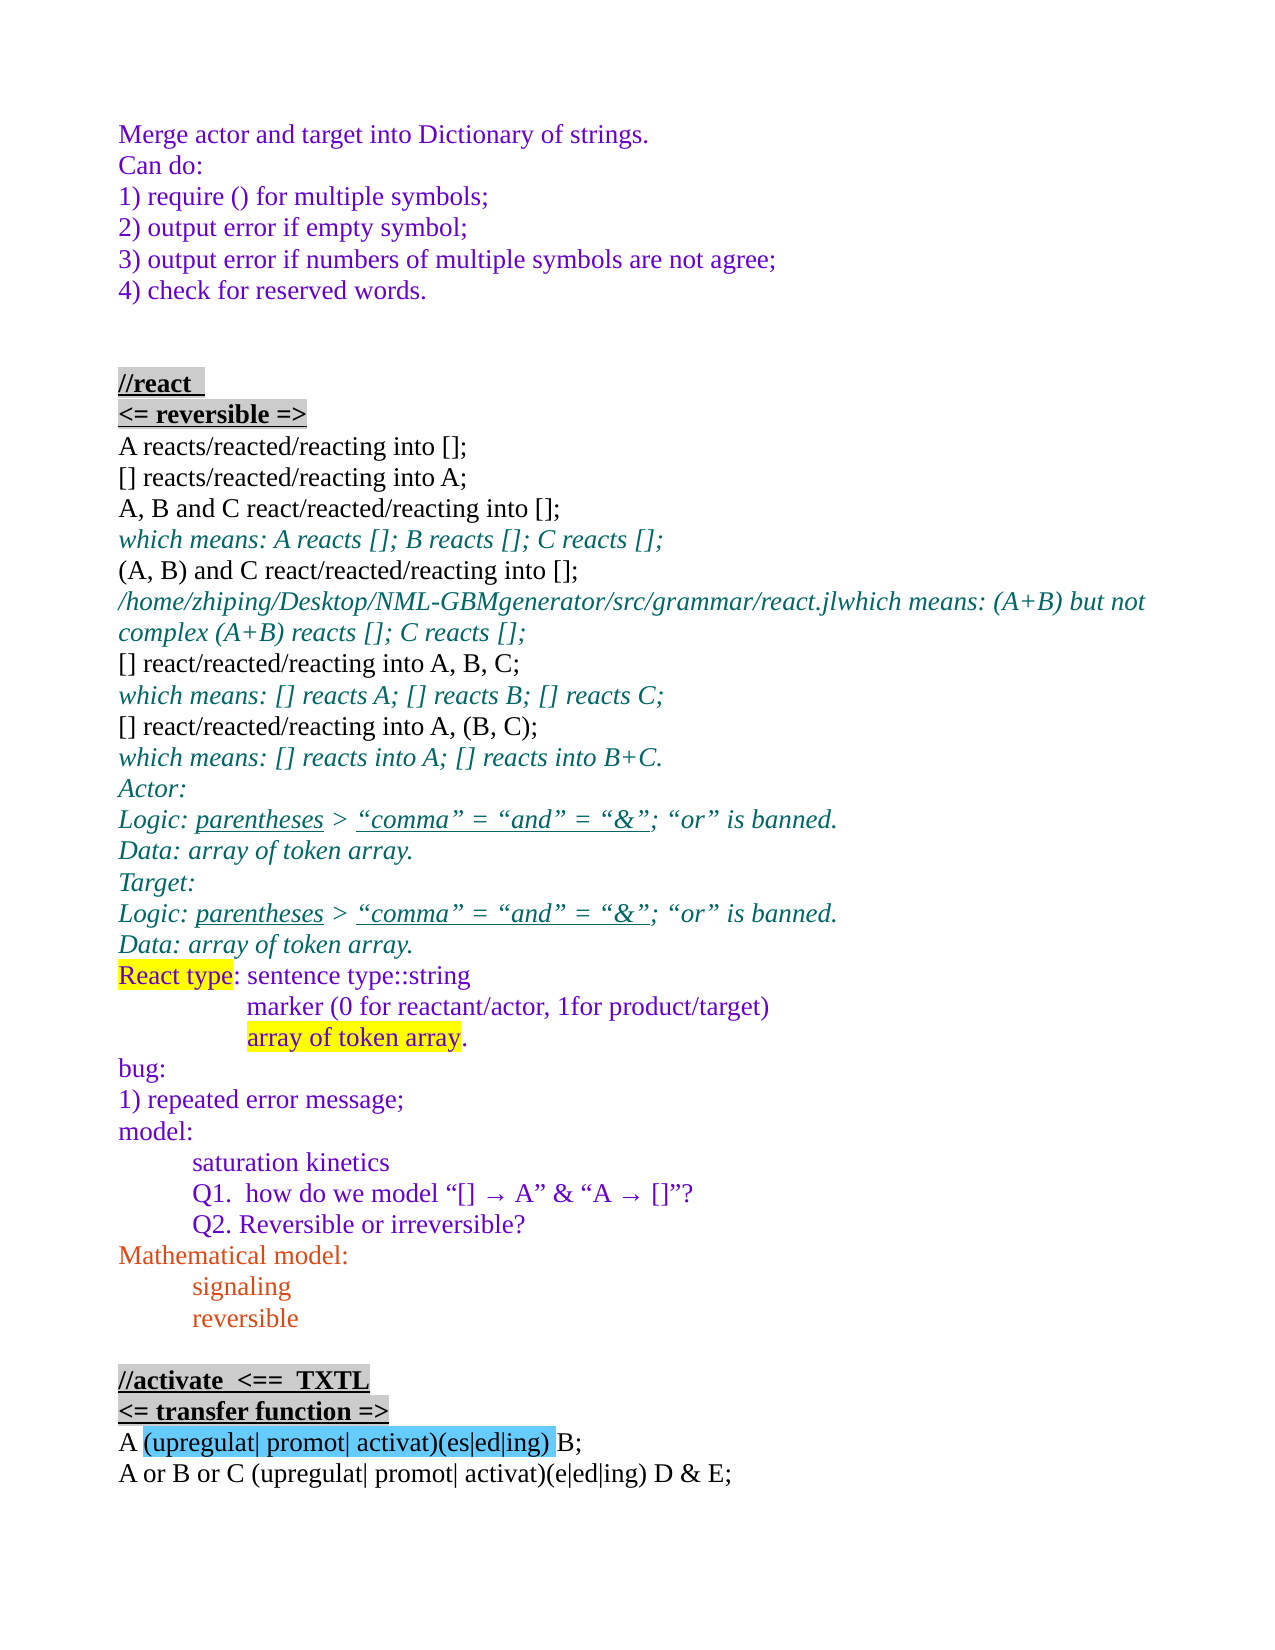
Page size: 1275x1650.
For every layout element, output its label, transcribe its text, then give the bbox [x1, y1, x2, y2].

text Merge actor and target into Dictionary of strings. [118, 118, 1157, 149]
text /home/zhiping/Desktop/NML-GBMgenerator/src/grammar/react.jlwhich means: (A+B) but not complex (A+B) reacts []; C reacts []; [118, 585, 1157, 648]
text <= transfer function => [118, 1395, 1157, 1426]
text Target: [118, 866, 1157, 897]
text 2) output error if empty symbol; [118, 212, 1157, 243]
text which means: A reacts []; B reacts []; C reacts []; [118, 523, 1157, 554]
text //react [118, 367, 1157, 398]
text Q1. how do we model “[] → A” & “A → []”? [118, 1177, 1157, 1208]
text reversible [118, 1302, 1157, 1333]
text [] react/reacted/reacting into A, B, C; [118, 648, 1157, 679]
text A reacts/reacted/reacting into []; [118, 429, 1157, 461]
text 4) check for reserved words. [118, 274, 1157, 305]
text [] reacts/reacted/reacting into A; [118, 461, 1157, 492]
text which means: [] reacts into A; [] reacts into B+C. [118, 741, 1157, 772]
text A or B or C (upregulat| promot| activat)(e|ed|ing) D & E; [118, 1457, 1157, 1488]
text Logic: parentheses > “comma” = “and” = “&”; “or” is banned. [118, 897, 1157, 928]
text 1) require () for multiple symbols; [118, 180, 1157, 212]
text A (upregulat| promot| activat)(es|ed|ing) B; [118, 1426, 1157, 1457]
text Mathematical model: [118, 1239, 1157, 1271]
text 1) repeated error message; [118, 1084, 1157, 1115]
text model: [118, 1115, 1157, 1146]
text Can do: [118, 149, 1157, 180]
text which means: [] reacts A; [] reacts B; [] reacts C; [118, 679, 1157, 710]
text bug: [118, 1052, 1157, 1084]
text [] react/reacted/reacting into A, (B, C); [118, 710, 1157, 741]
text <= reversible => [118, 398, 1157, 429]
text array of token array. [118, 1021, 1157, 1052]
text Data: array of token array. [118, 928, 1157, 959]
text A, B and C react/reacted/reacting into []; [118, 492, 1157, 523]
text signaling [118, 1271, 1157, 1302]
text saturation kinetics [118, 1146, 1157, 1177]
text 3) output error if numbers of multiple symbols are not agree; [118, 243, 1157, 274]
text (A, B) and C react/reacted/reacting into []; [118, 554, 1157, 585]
text Actor: [118, 772, 1157, 803]
text Q2. Reversible or irreversible? [118, 1208, 1157, 1239]
text marker (0 for reactant/actor, 1for product/target) [118, 990, 1157, 1021]
text Data: array of token array. [118, 834, 1157, 866]
text Logic: parentheses > “comma” = “and” = “&”; “or” is banned. [118, 803, 1157, 834]
text //activate <== TXTL [118, 1364, 1157, 1395]
text React type: sentence type::string [118, 959, 1157, 990]
